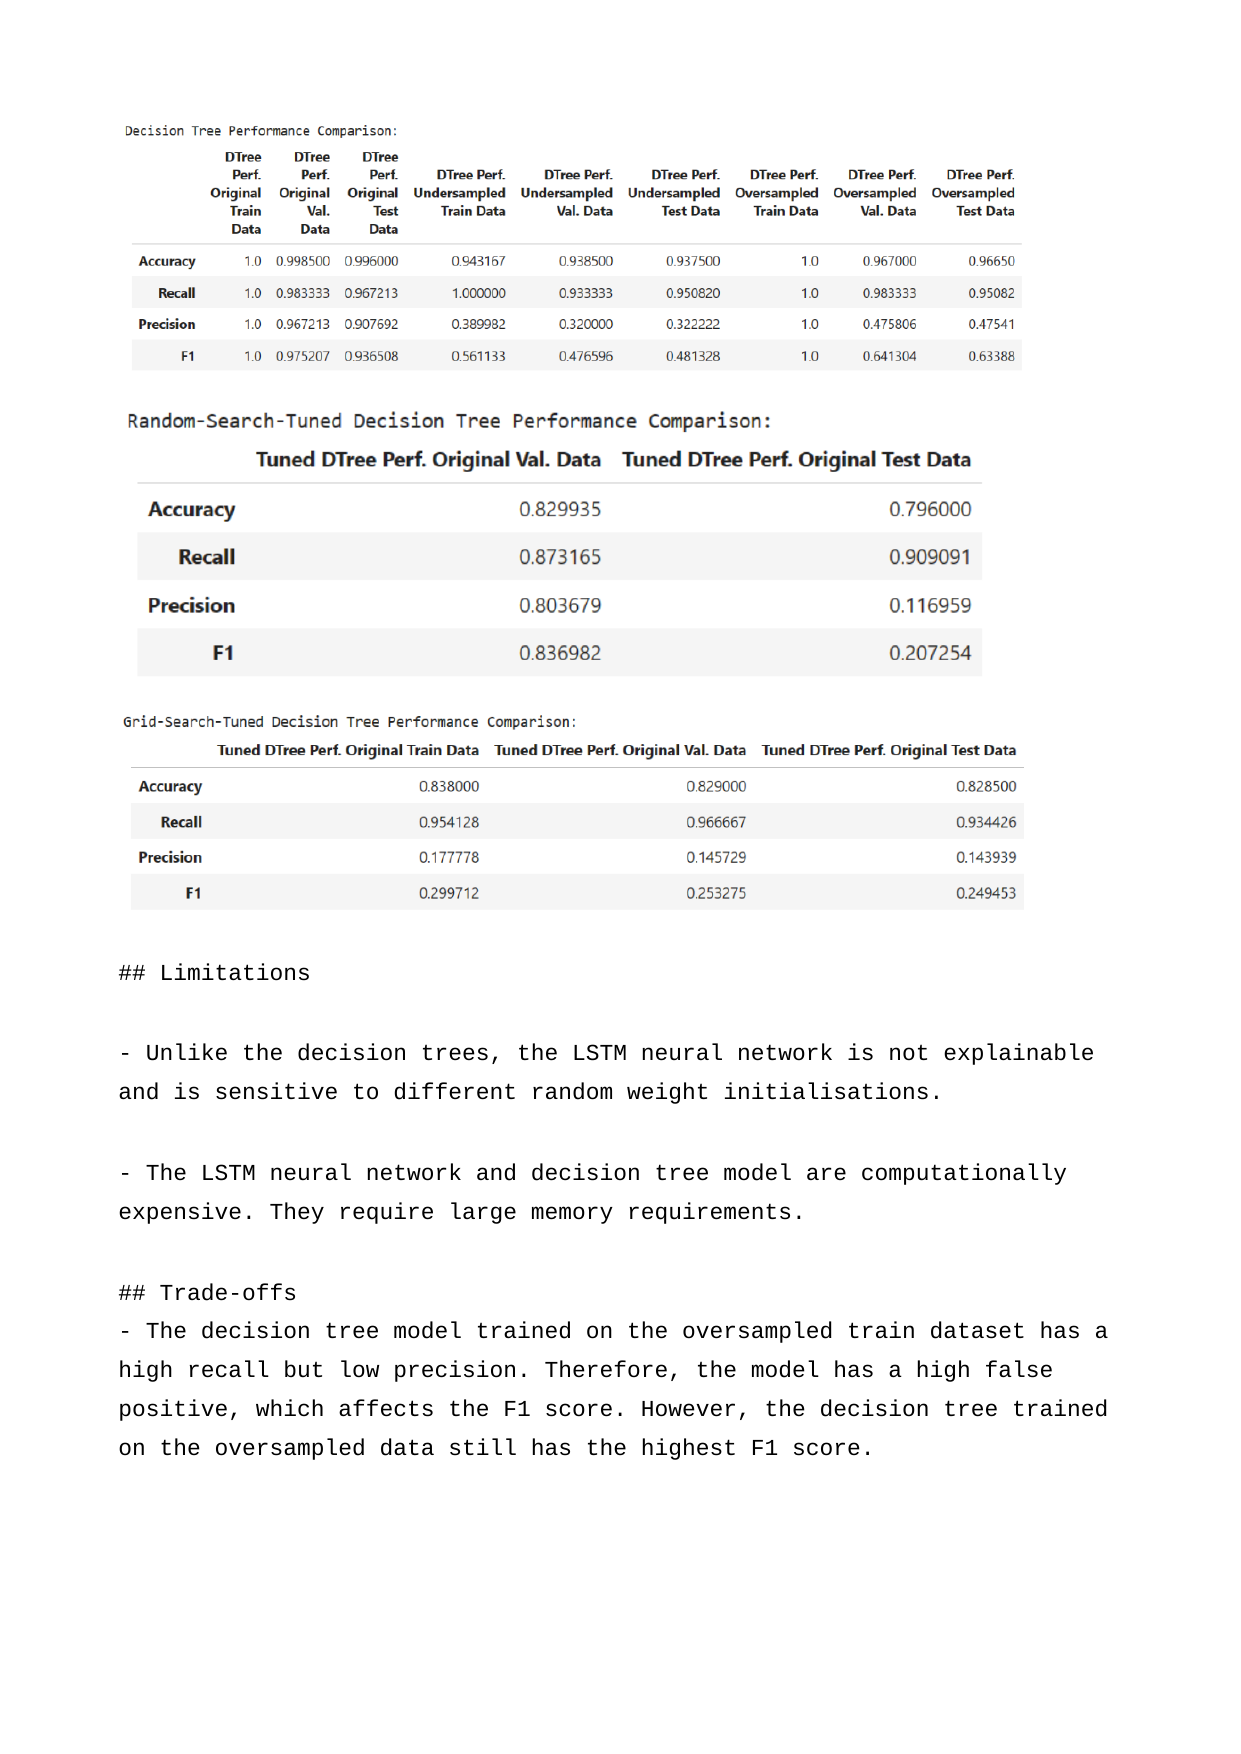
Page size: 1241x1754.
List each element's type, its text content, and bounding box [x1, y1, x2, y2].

text - The decision tree model trained on the oversampled train dataset has a high recall but low precision. Therefore, the model has a high false positive, which affects the F1 score. However, the decision tree trained on the oversampled data still has the highest F1 score. [118, 1320, 1122, 1462]
text ## Trade-offs [118, 1281, 1122, 1307]
text ## Limitations [118, 961, 1122, 987]
text - The LSTM neural network and decision tree model are computationally expensive. They require large memory requirements. [118, 1161, 1122, 1226]
text - Unlike the decision trees, the LSTM neural network is not explainable and is sensitive to different random weight initialisations. [118, 1042, 1122, 1106]
